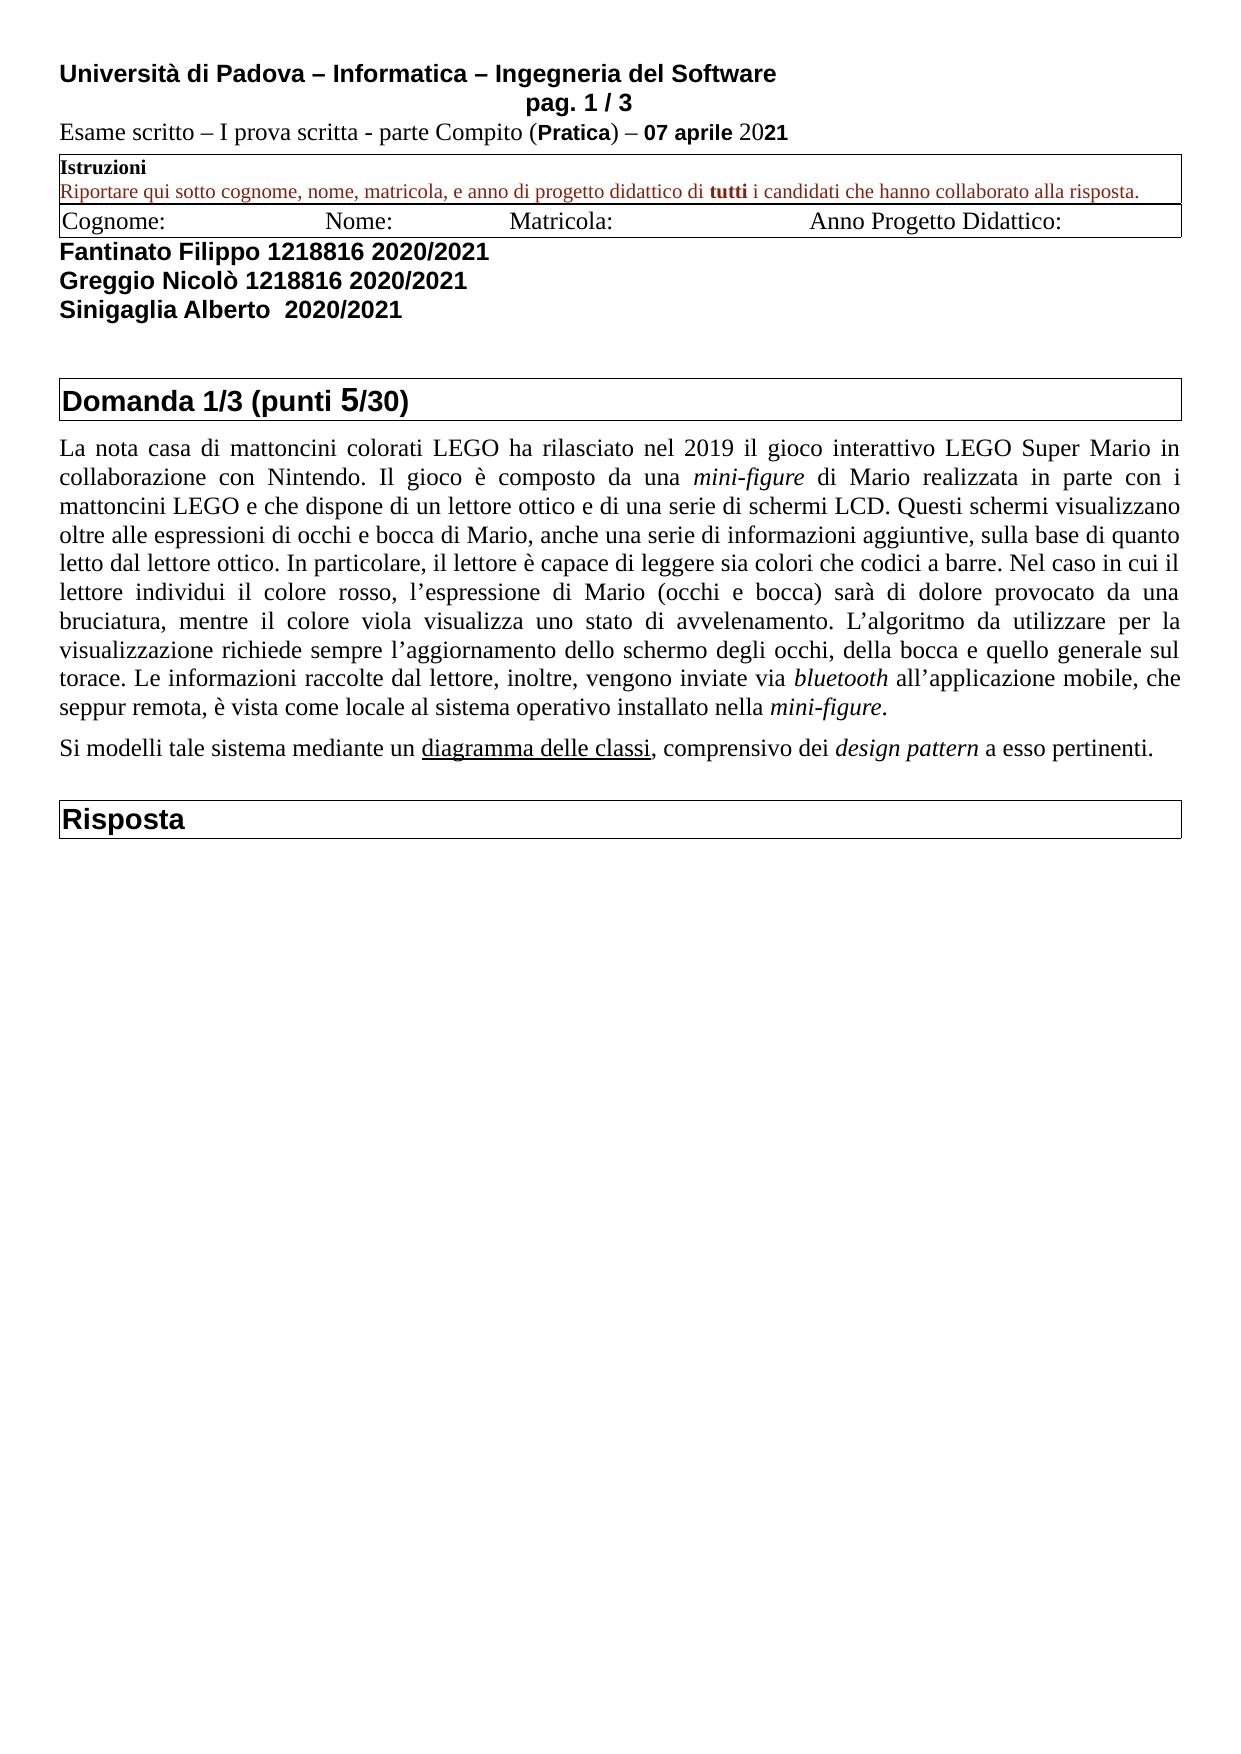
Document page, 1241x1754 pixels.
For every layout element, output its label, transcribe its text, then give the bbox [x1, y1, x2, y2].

text La nota casa di mattoncini colorati LEGO ha rilasciato nel 2019 il gioco interattivo LEGO Super Mario in collaborazione con Nintendo. Il gioco è composto da una mini-figure di Mario realizzata in parte con i mattoncini LEGO e che dispone di un lettore ottico e di una serie di schermi LCD. Questi schermi visualizzano oltre alle espressioni di occhi e bocca di Mario, anche una serie di informazioni aggiuntive, sulla base di quanto letto dal lettore ottico. In particolare, il lettore è capace di leggere sia colori che codici a barre. Nel caso in cui il lettore individui il colore rosso, l’espressione di Mario (occhi e bocca) sarà di dolore provocato da una bruciatura, mentre il colore viola visualizza uno stato di avvelenamento. L’algoritmo da utilizzare per la visualizzazione richiede sempre l’aggiornamento dello schermo degli occhi, della bocca e quello generale sul torace. Le informazioni raccolte dal lettore, inoltre, vengono inviate via bluetooth all’applicazione mobile, che seppur remota, è vista come locale al sistema operativo installato nella mini-figure. [59, 433, 1181, 721]
text Si modelli tale sistema mediante un diagramma delle classi, comprensivo dei design pattern a esso pertinenti. [59, 733, 1181, 762]
subtitle Domanda 1/3 (punti 5/30) [60, 379, 1181, 420]
subtitle Risposta [60, 801, 1181, 838]
